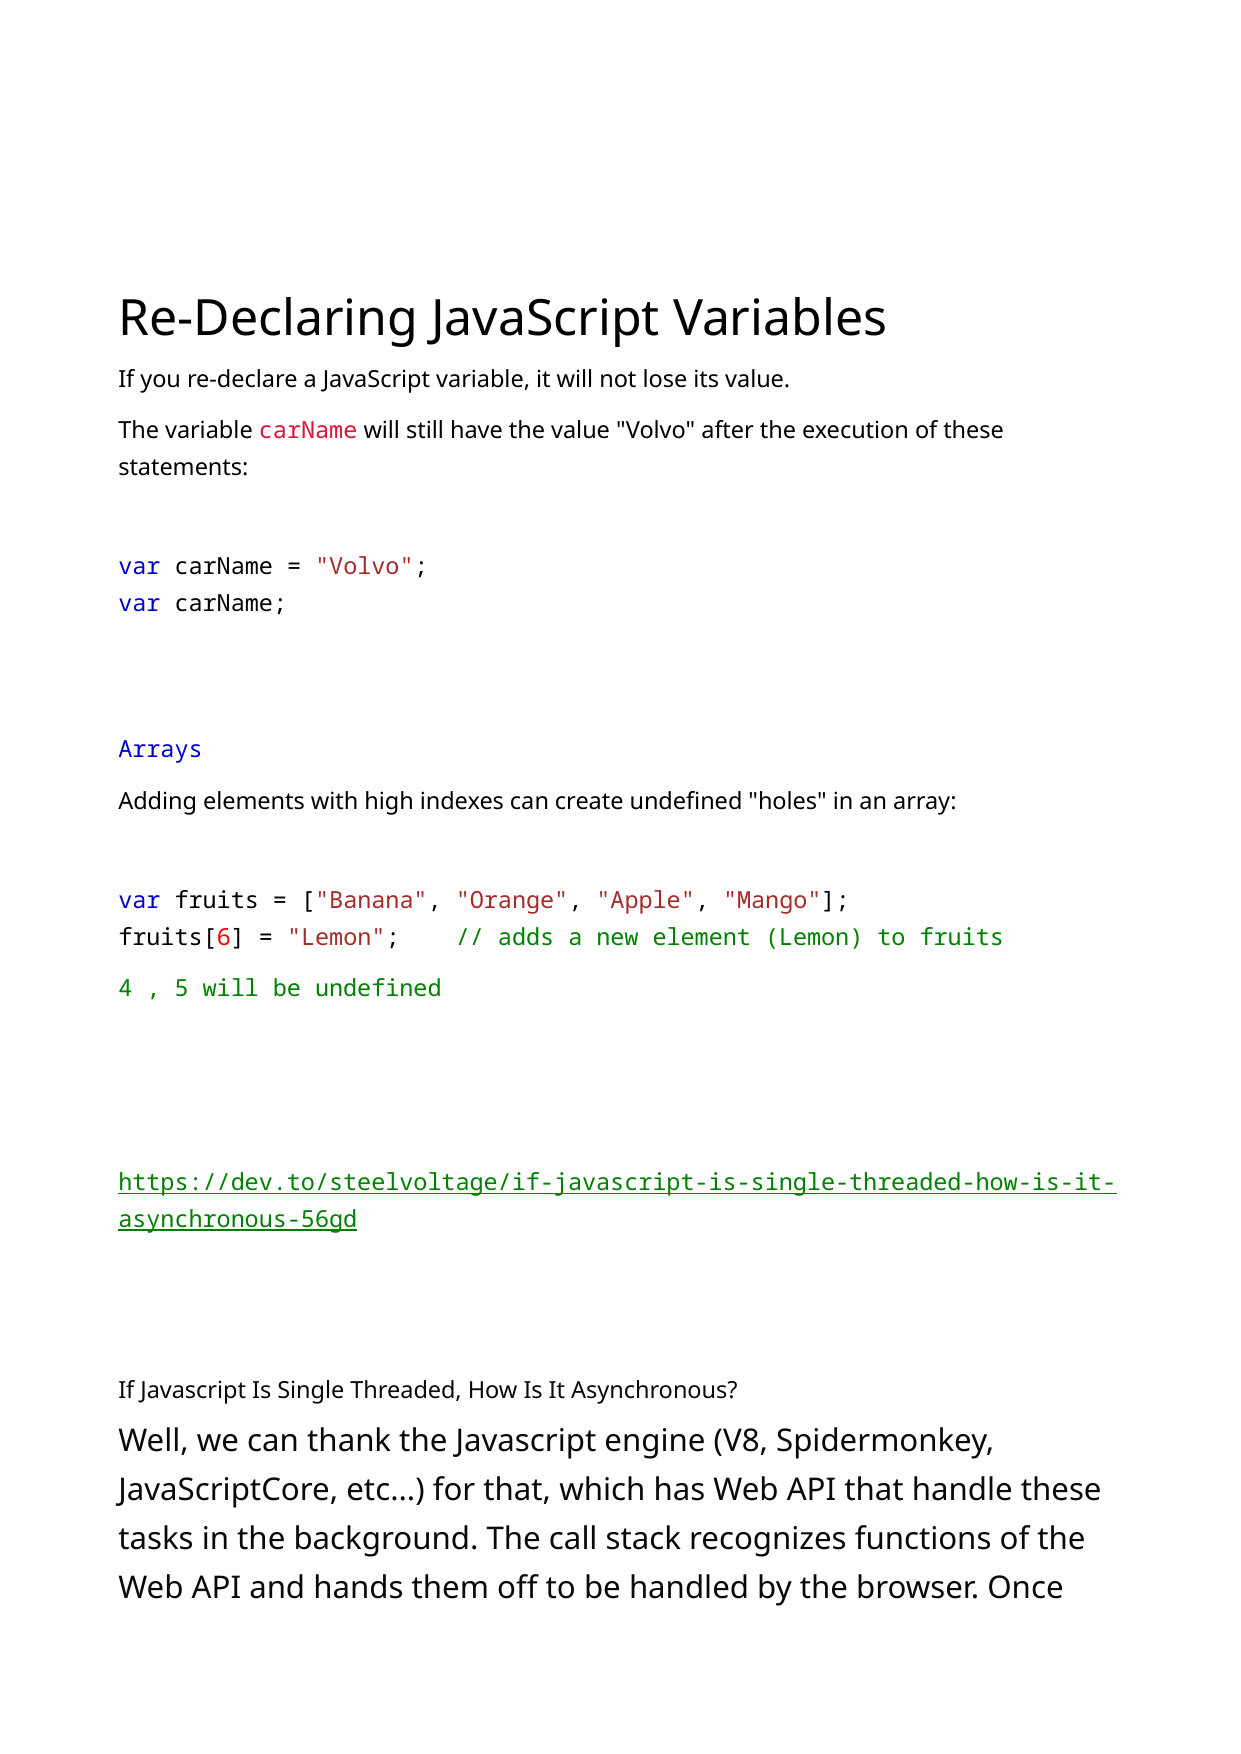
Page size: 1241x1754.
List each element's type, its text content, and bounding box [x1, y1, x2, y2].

text Adding elements with high indexes can create undefined "holes" in an array: [118, 784, 1122, 816]
subtitle If Javascript Is Single Threaded, How Is It Asynchronous? [118, 1374, 1122, 1406]
text If you re-declare a JavaScript variable, it will not lose its value. [118, 362, 1122, 394]
subtitle Re-Declaring JavaScript Variables [118, 282, 1122, 350]
text Arrays [118, 733, 1122, 765]
text The variable carName will still have the value "Volvo" after the execution of these statements: [118, 414, 1122, 482]
text var carName = "Volvo"; var carName; [118, 549, 1122, 618]
text https://dev.to/steelvoltage/if-javascript-is-single-threaded-how-is-it-asynchronous-56gd [118, 1165, 1122, 1234]
text Well, we can thank the Javascript engine (V8, Spidermonkey, JavaScriptCore, etc...) for that, which has Web API that handle these tasks in the background. The call stack recognizes functions of the Web API and hands them off to be handled by the browser. Once [118, 1418, 1122, 1608]
text 4 , 5 will be undefined [118, 971, 1122, 1003]
text var fruits = ["Banana", "Orange", "Apple", "Mango"]; fruits[6] = "Lemon"; // adds a new element (Lemon) to fruits [118, 883, 1122, 952]
